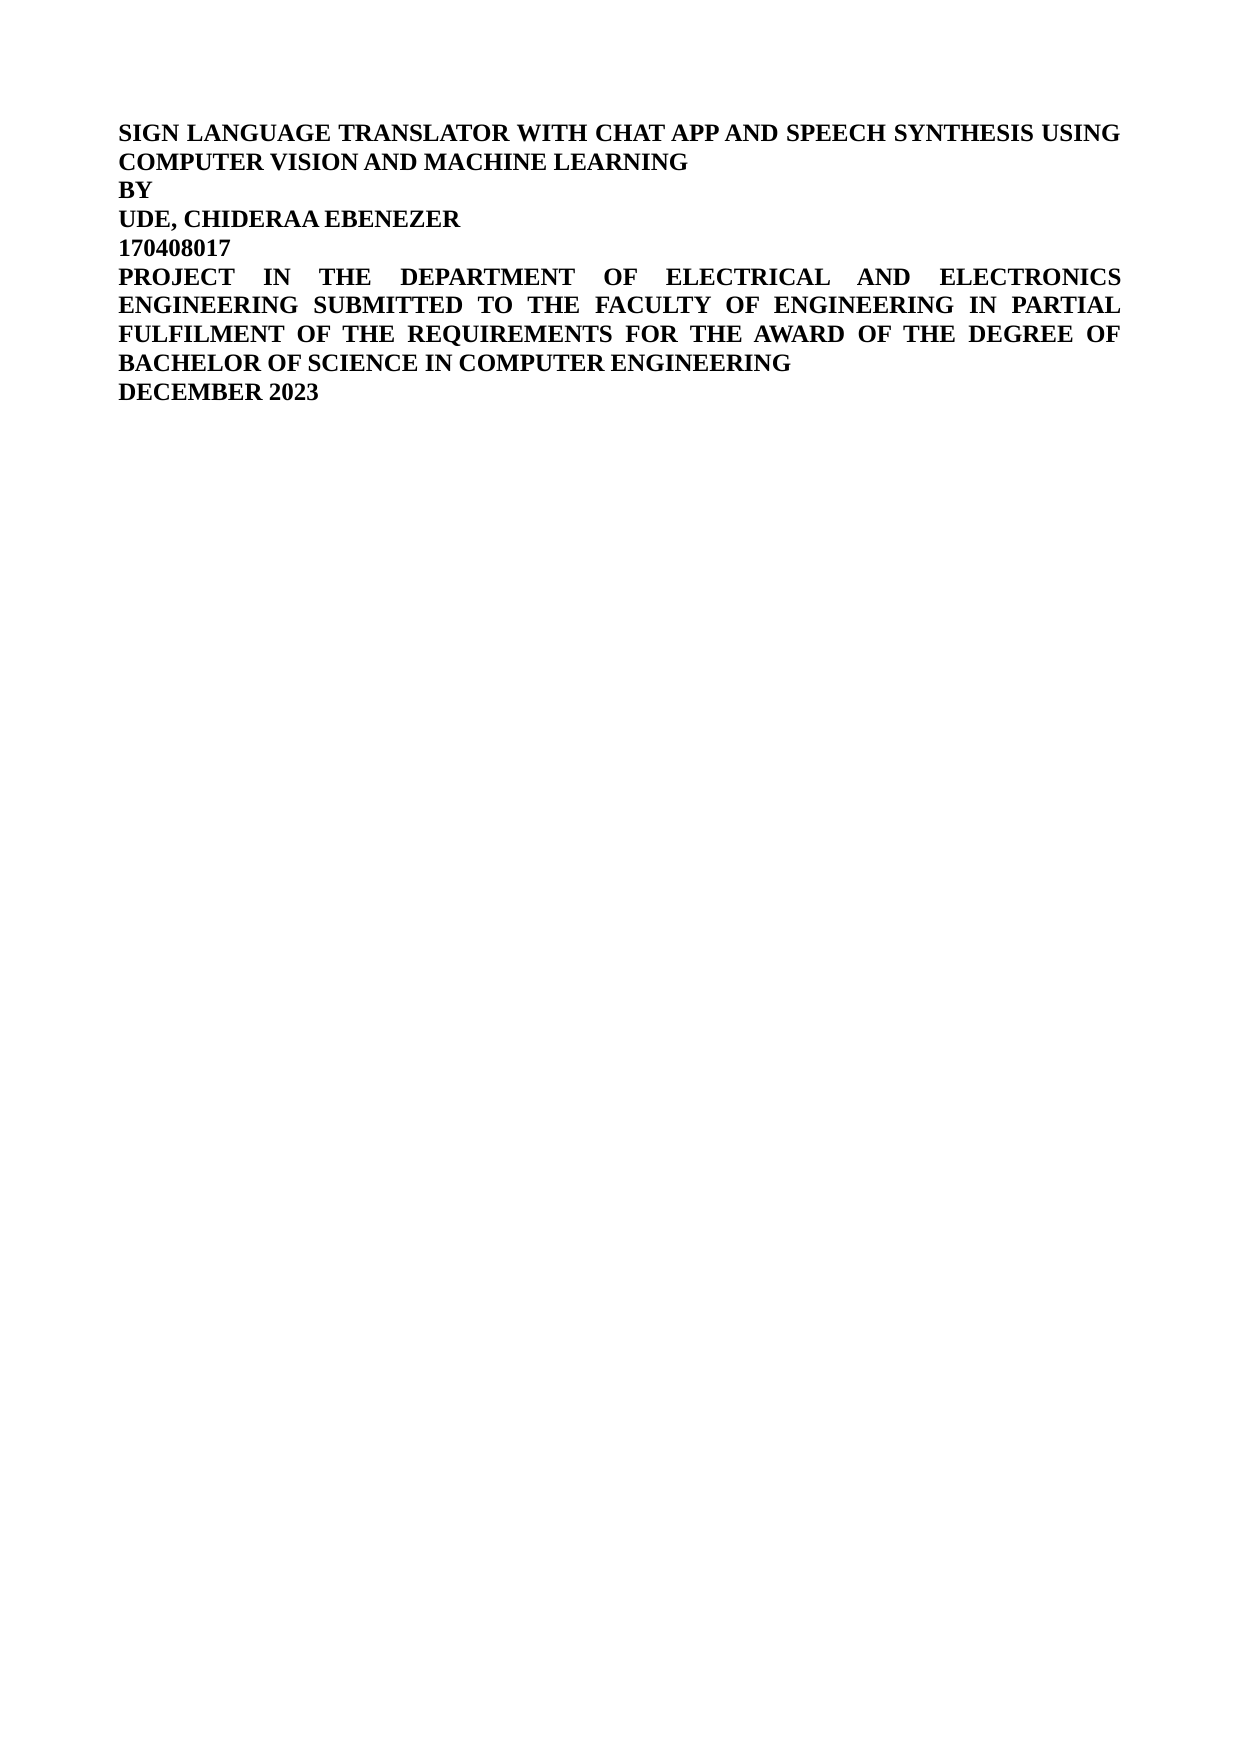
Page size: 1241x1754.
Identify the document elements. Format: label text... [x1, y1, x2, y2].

text DECEMBER 2023 [118, 377, 1122, 406]
text SIGN LANGUAGE TRANSLATOR WITH CHAT APP AND SPEECH SYNTHESIS USING COMPUTER VISION AND MACHINE LEARNING [118, 118, 1122, 176]
text BY [118, 176, 1122, 204]
text UDE, CHIDERAA EBENEZER [118, 204, 1122, 233]
text 170408017 [118, 233, 1122, 262]
text PROJECT IN THE DEPARTMENT OF ELECTRICAL AND ELECTRONICS ENGINEERING SUBMITTED TO THE FACULTY OF ENGINEERING IN PARTIAL FULFILMENT OF THE REQUIREMENTS FOR THE AWARD OF THE DEGREE OF BACHELOR OF SCIENCE IN COMPUTER ENGINEERING [118, 262, 1122, 377]
